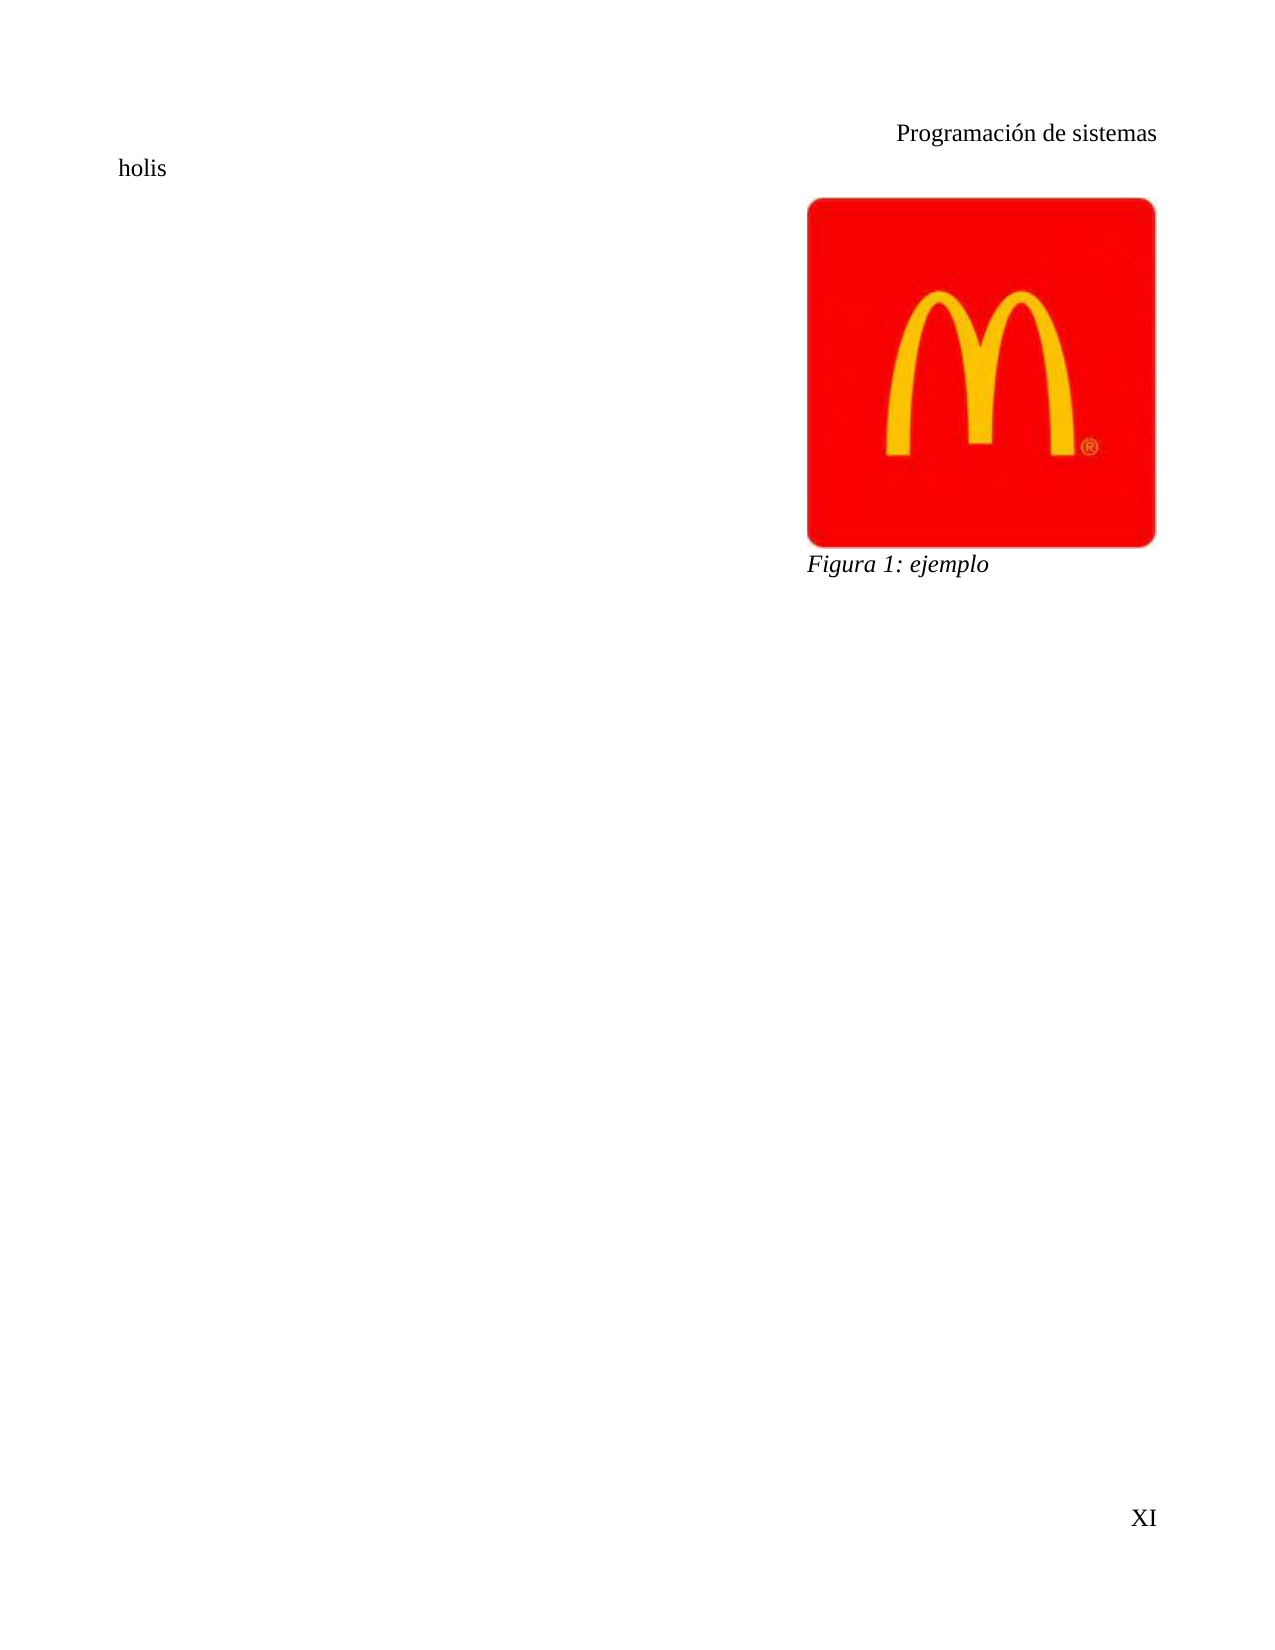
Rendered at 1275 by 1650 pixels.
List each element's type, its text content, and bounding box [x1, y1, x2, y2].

text holis [118, 153, 1157, 182]
picture [806, 197, 1157, 549]
text Figura 1: ejemplo [807, 549, 1157, 578]
